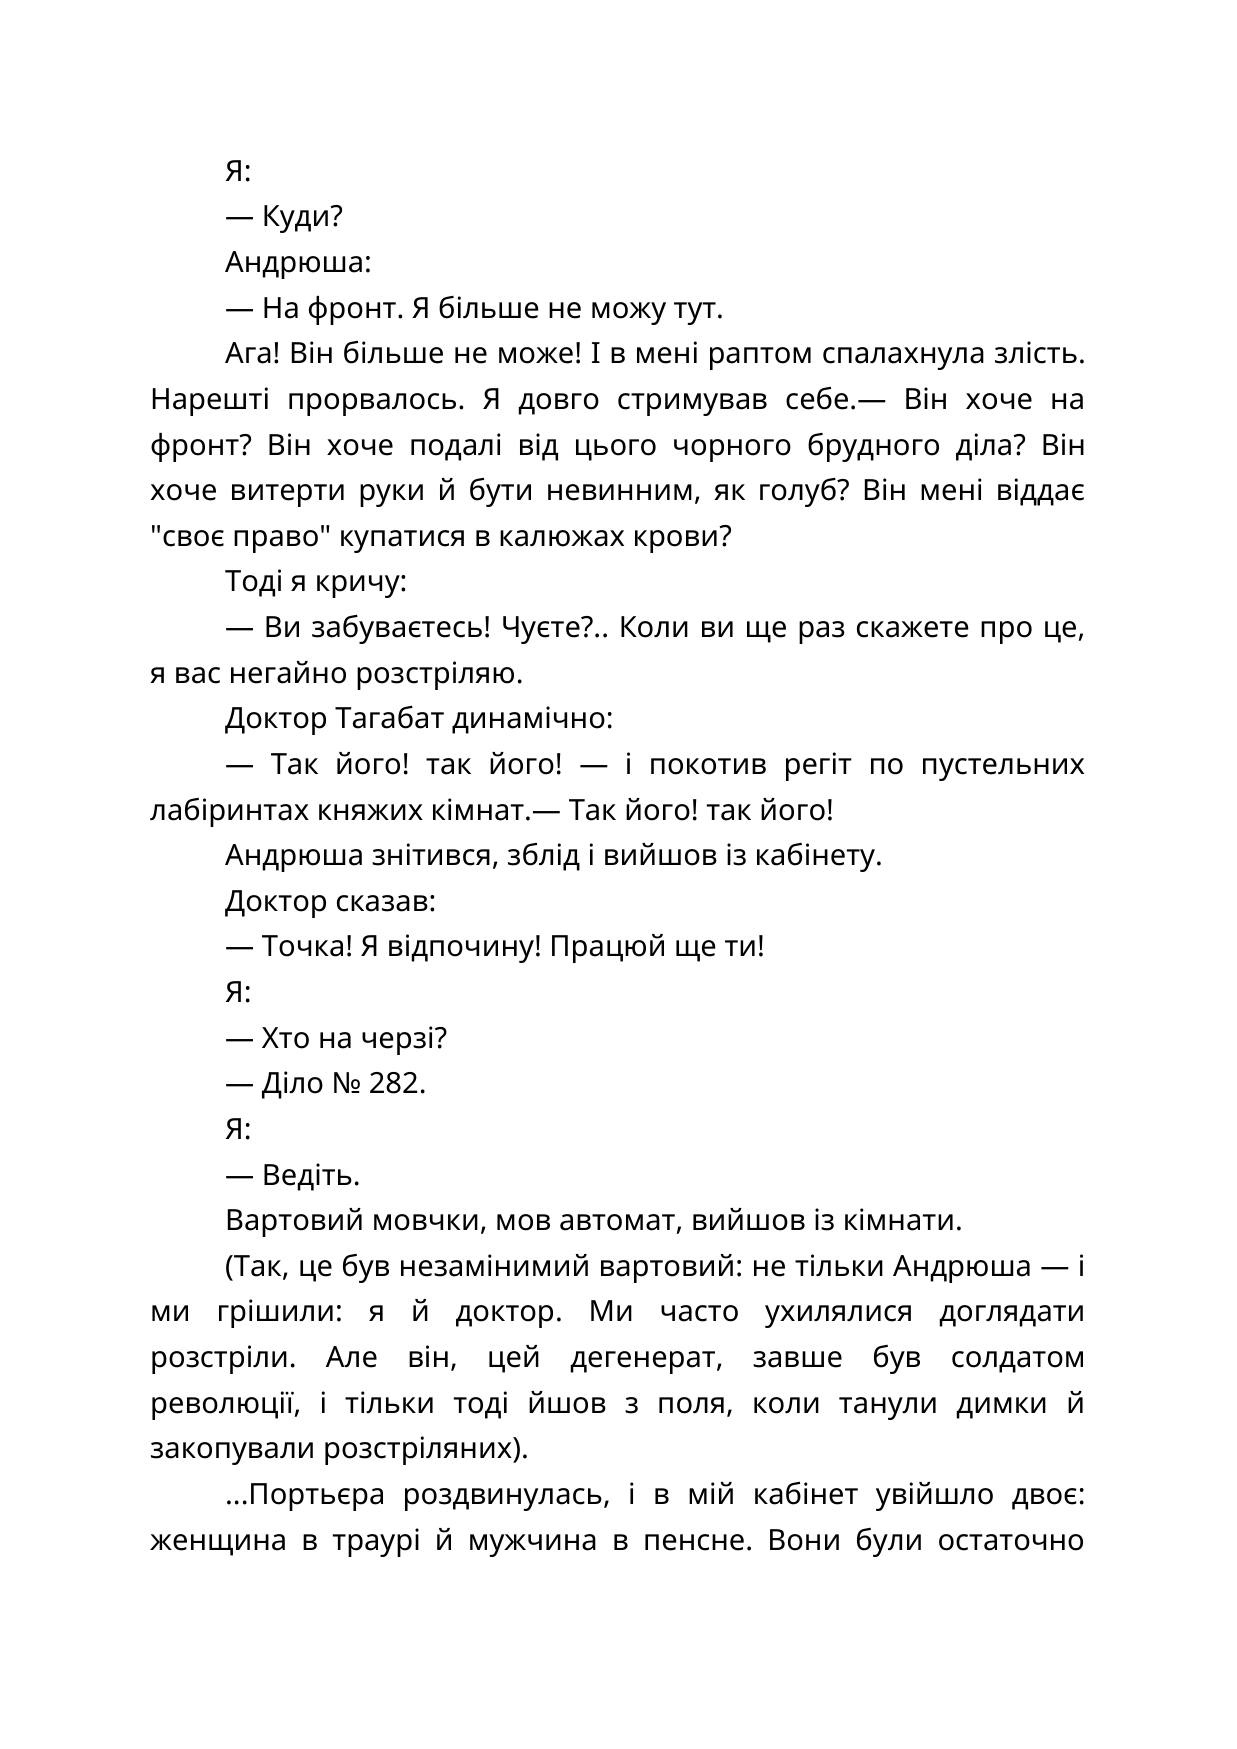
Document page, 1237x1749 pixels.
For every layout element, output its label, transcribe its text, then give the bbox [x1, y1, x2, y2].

text Тоді я кричу: [150, 561, 1086, 600]
text Я: [150, 150, 1086, 190]
text Вартовий мовчки, мов автомат, вийшов із кімнати. [150, 1199, 1086, 1239]
text — Точка! Я відпочину! Працюй ще ти! [150, 926, 1086, 965]
text — Ведіть. [150, 1154, 1086, 1193]
text Я: [150, 1108, 1086, 1148]
text — Куди? [150, 196, 1086, 235]
text ...Портьєра роздвинулась, і в мій кабінет увійшло двоє: женщина в траурі й мужчина в пенсне. Вони були остаточно [150, 1473, 1086, 1558]
text Андрюша: [150, 241, 1086, 281]
text — Діло № 282. [150, 1062, 1086, 1102]
text Доктор сказав: [150, 880, 1086, 920]
text — На фронт. Я більше не можу тут. [150, 287, 1086, 327]
text Ага! Він більше не може! І в мені раптом спалахнула злість. Нарешті прорвалось. Я довго стримував себе.— Він хоче на фронт? Він хоче подалі від цього чорного брудного діла? Він хоче витерти руки й бути невинним, як голуб? Він мені віддає "своє право" купатися в калюжах крови? [150, 332, 1086, 555]
text — Так його! так його! — і покотив регіт по пустельних лабіринтах княжих кімнат.— Так його! так його! [150, 743, 1086, 828]
text Я: [150, 971, 1086, 1011]
text Андрюша знітився, зблід і вийшов із кабінету. [150, 834, 1086, 874]
text — Ви забуваєтесь! Чуєте?.. Коли ви ще раз скажете про це, я вас негайно розстріляю. [150, 606, 1086, 692]
text (Так, це був незамінимий вартовий: не тільки Андрюша — і ми грішили: я й доктор. Ми часто ухилялися доглядати розстріли. Але він, цей дегенерат, завше був солдатом революції, і тільки тоді йшов з поля, коли танули димки й закопували розстріляних). [150, 1245, 1086, 1467]
text — Хто на черзі? [150, 1017, 1086, 1057]
text Доктор Тагабат динамічно: [150, 697, 1086, 737]
